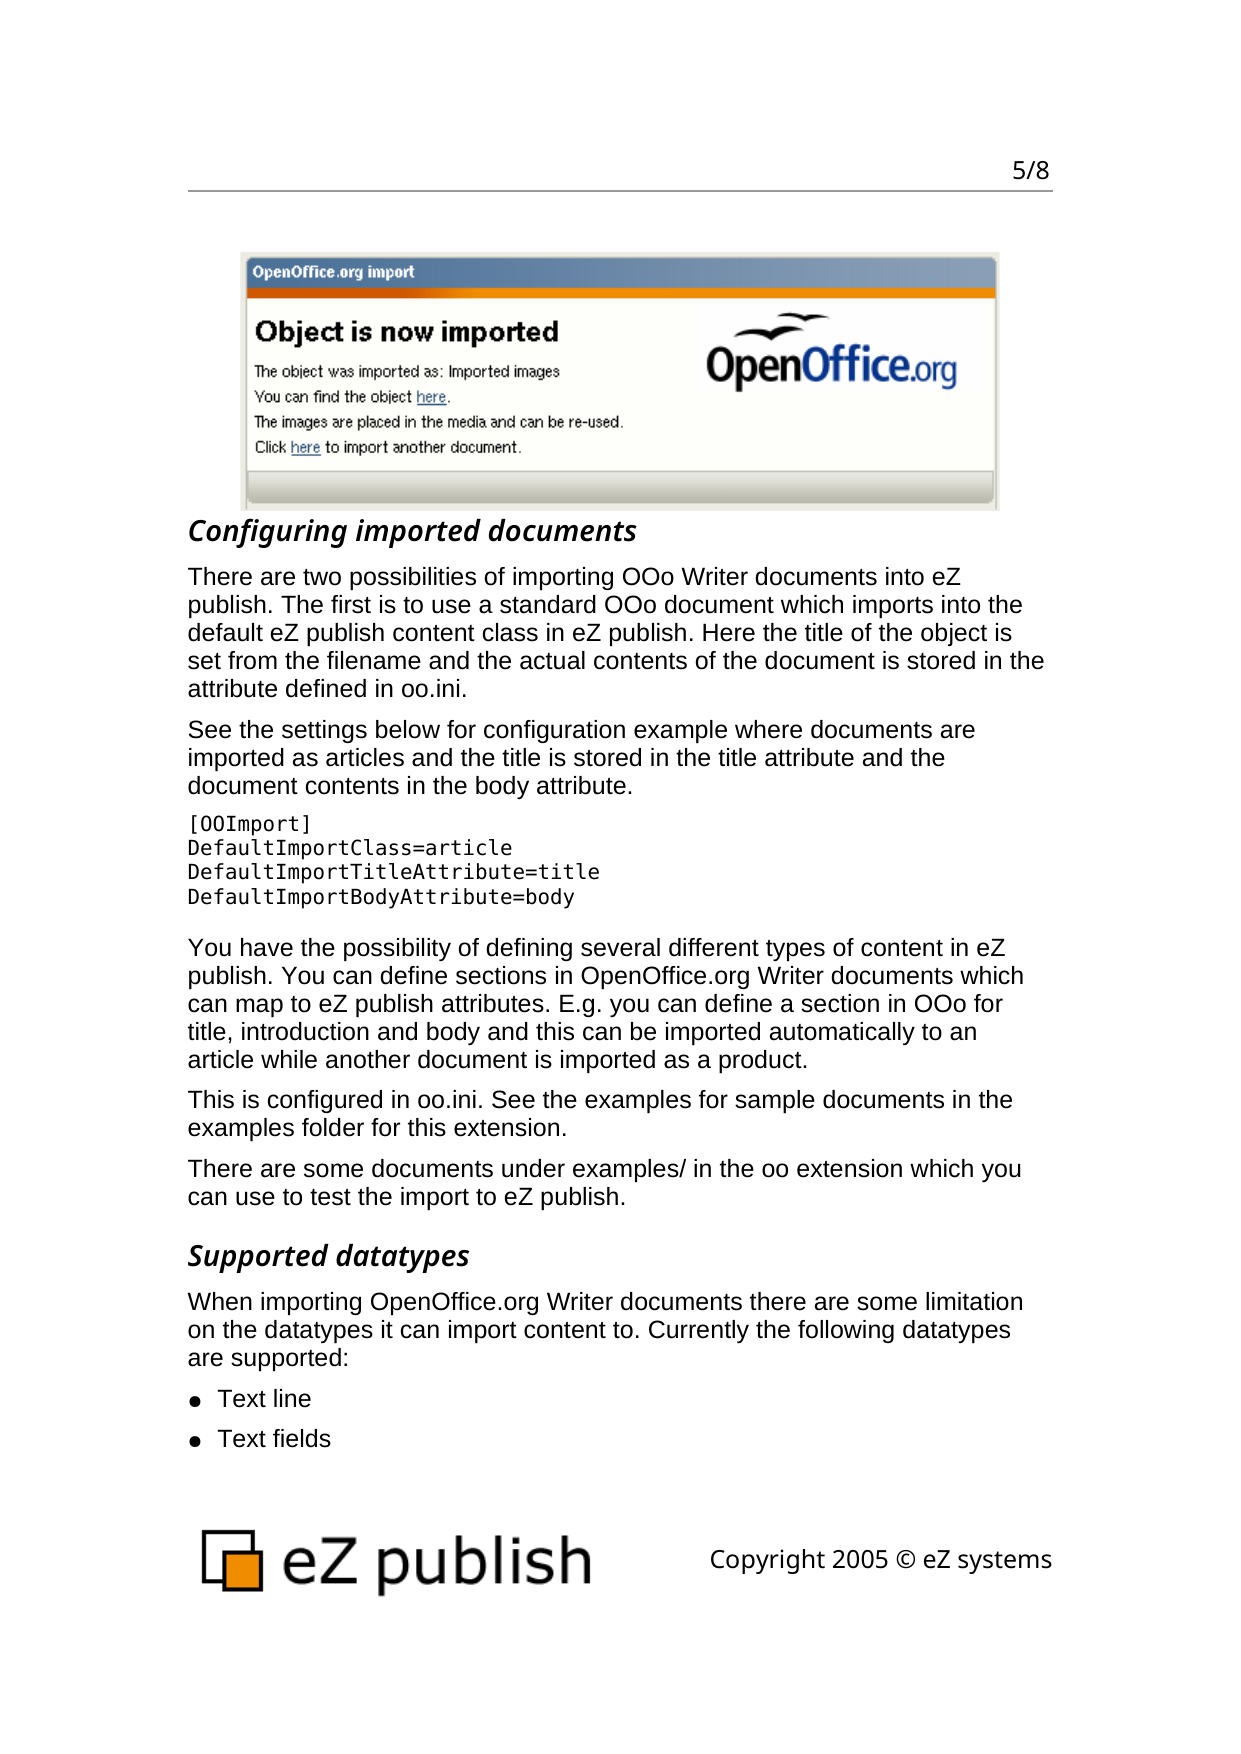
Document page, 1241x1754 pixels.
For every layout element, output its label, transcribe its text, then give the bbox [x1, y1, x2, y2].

text See the settings below for configuration example where documents are imported as articles and the title is stored in the title attribute and the document contents in the body attribute. [187, 715, 1053, 799]
subtitle Supported datatypes [187, 1236, 1053, 1275]
text There are some documents under examples/ in the oo extension which you can use to test the import to eZ publish. [187, 1154, 1053, 1211]
picture [194, 1522, 600, 1604]
text DefaultImportBodyAttribute=body [187, 885, 1053, 909]
text There are two possibilities of importing OOo Writer documents into eZ publish. The first is to use a standard OOo document which imports into the default eZ publish content class in eZ publish. Here the title of the object is set from the filename and the actual contents of the document is stored in the attribute defined in oo.ini. [187, 563, 1053, 703]
text You have the possibility of defining several different types of content in eZ publish. You can define sections in OpenOffice.org Writer documents which can map to eZ publish attributes. E.g. you can define a section in OOo for title, introduction and body and this can be imported automatically to an article while another document is imported as a product. [187, 933, 1053, 1073]
subtitle Configuring imported documents [187, 222, 1053, 550]
text This is configured in oo.ini. See the examples for sample documents in the examples folder for this extension. [187, 1086, 1053, 1142]
picture [240, 252, 1000, 511]
list Text line [187, 1384, 1053, 1412]
text DefaultImportTitleAttribute=title [187, 861, 1053, 885]
text DefaultImportClass=article [187, 836, 1053, 861]
text [OOImport] [187, 812, 1053, 836]
text When importing OpenOffice.org Writer documents there are some limitation on the datatypes it can import content to. Currently the following datatypes are supported: [187, 1288, 1053, 1372]
list Text fields [187, 1425, 1053, 1453]
